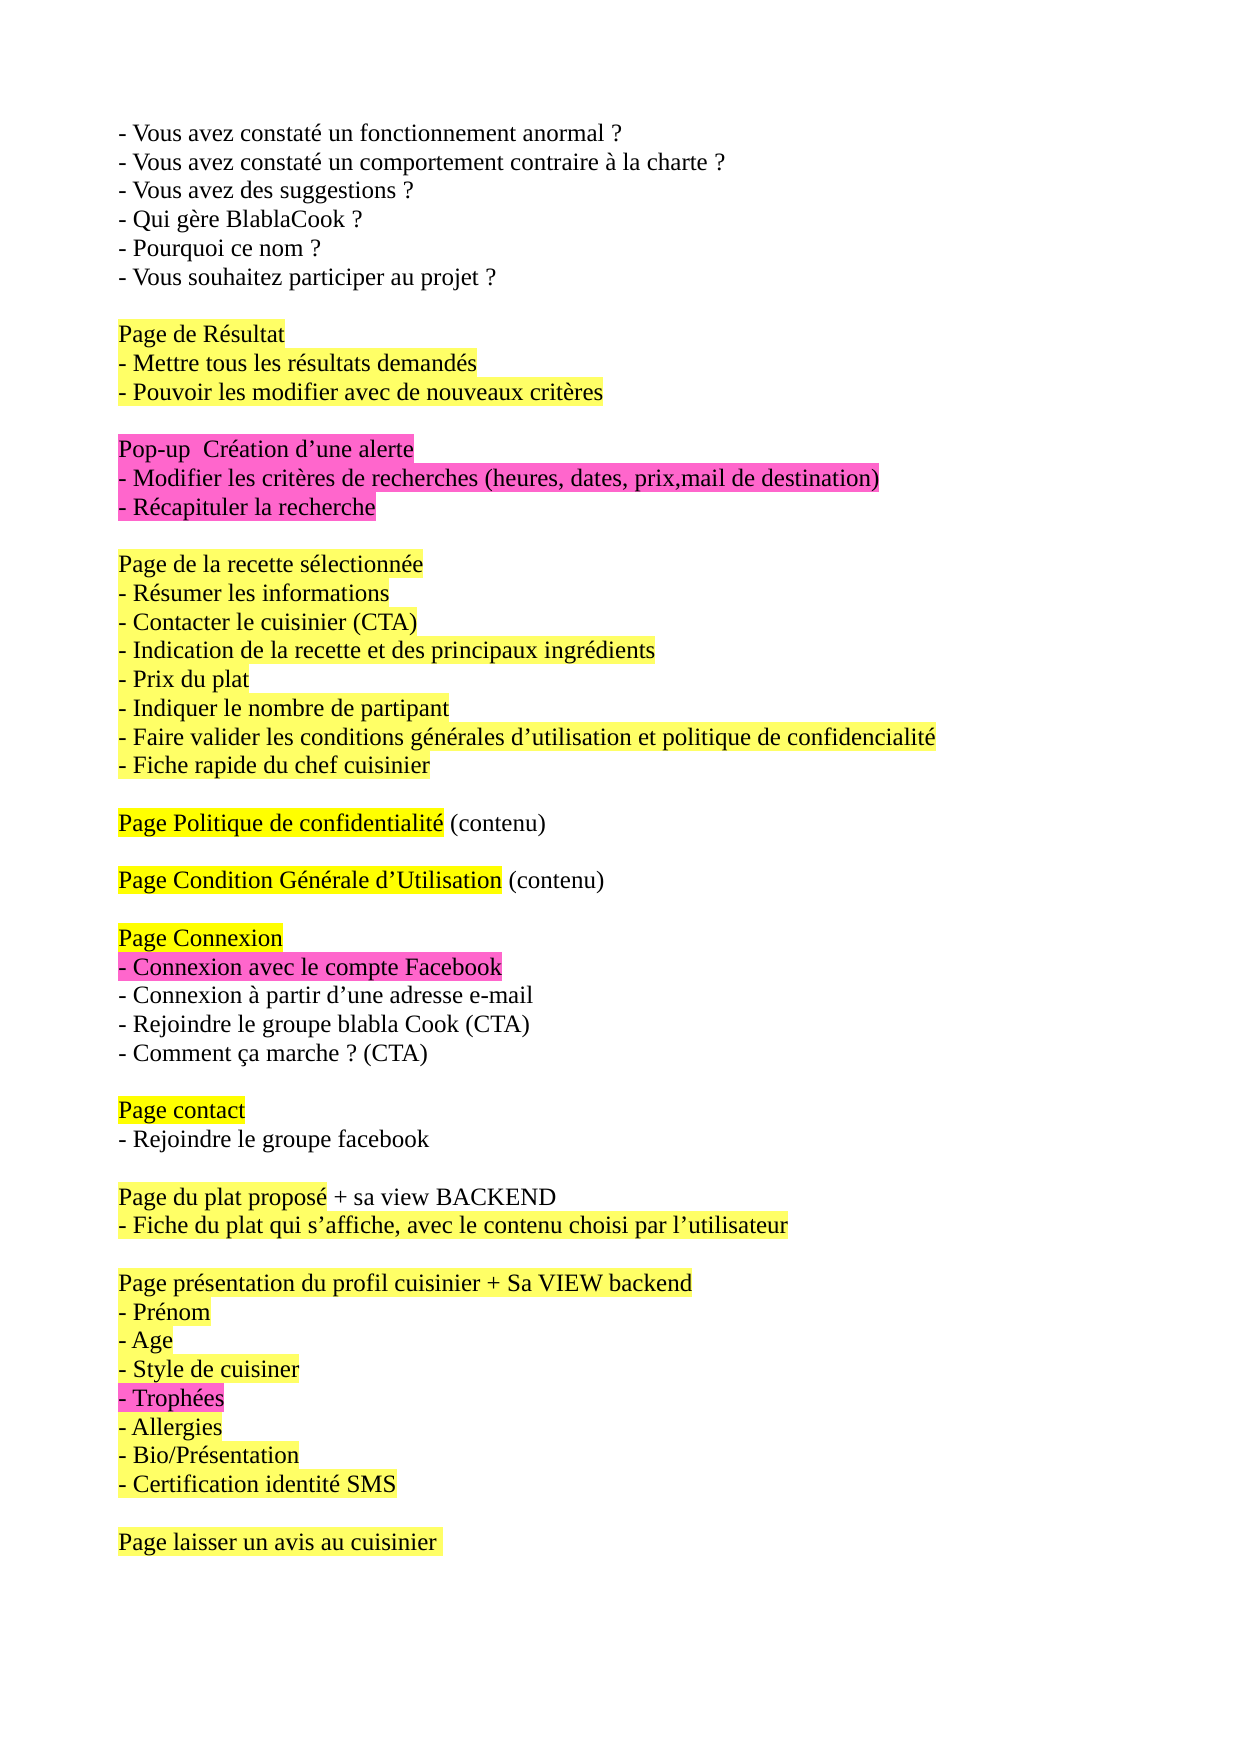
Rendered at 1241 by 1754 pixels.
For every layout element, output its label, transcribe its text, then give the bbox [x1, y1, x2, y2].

text - Vous avez des suggestions ? [118, 176, 1122, 204]
text - Qui gère BlablaCook ? [118, 204, 1122, 233]
text - Prix du plat [118, 664, 1122, 693]
text - Certification identité SMS [118, 1469, 1122, 1498]
text - Faire valider les conditions générales d’utilisation et politique de confidencialité [118, 722, 1122, 751]
text Page de Résultat [118, 319, 1122, 348]
text - Indiquer le nombre de partipant [118, 693, 1122, 722]
text Pop-up Création d’une alerte [118, 434, 1122, 463]
text - Modifier les critères de recherches (heures, dates, prix,mail de destination) [118, 463, 1122, 492]
text Page contact [118, 1096, 1122, 1124]
text - Indication de la recette et des principaux ingrédients [118, 636, 1122, 664]
text - Style de cuisiner [118, 1354, 1122, 1383]
text - Fiche du plat qui s’affiche, avec le contenu choisi par l’utilisateur [118, 1211, 1122, 1239]
text - Mettre tous les résultats demandés [118, 348, 1122, 377]
text Page du plat proposé + sa view BACKEND [118, 1182, 1122, 1211]
text - Rejoindre le groupe facebook [118, 1124, 1122, 1153]
text Page de la recette sélectionnée [118, 549, 1122, 578]
text Page présentation du profil cuisinier + Sa VIEW backend [118, 1268, 1122, 1297]
text - Age [118, 1326, 1122, 1354]
text Page Politique de confidentialité (contenu) [118, 808, 1122, 837]
text - Vous souhaitez participer au projet ? [118, 262, 1122, 291]
text Page Condition Générale d’Utilisation (contenu) [118, 866, 1122, 894]
text Page laisser un avis au cuisinier [118, 1527, 1122, 1556]
text - Connexion avec le compte Facebook [118, 952, 1122, 981]
text - Pourquoi ce nom ? [118, 233, 1122, 262]
text - Connexion à partir d’une adresse e-mail [118, 981, 1122, 1009]
text - Prénom [118, 1297, 1122, 1326]
text - Récapituler la recherche [118, 492, 1122, 521]
text - Fiche rapide du chef cuisinier [118, 751, 1122, 779]
text - Pouvoir les modifier avec de nouveaux critères [118, 377, 1122, 406]
text - Allergies [118, 1412, 1122, 1441]
text - Bio/Présentation [118, 1441, 1122, 1469]
text - Rejoindre le groupe blabla Cook (CTA) [118, 1009, 1122, 1038]
text - Contacter le cuisinier (CTA) [118, 607, 1122, 636]
text - Trophées [118, 1383, 1122, 1412]
text - Comment ça marche ? (CTA) [118, 1038, 1122, 1067]
text - Vous avez constaté un fonctionnement anormal ? [118, 118, 1122, 147]
text - Résumer les informations [118, 578, 1122, 607]
text - Vous avez constaté un comportement contraire à la charte ? [118, 147, 1122, 176]
text Page Connexion [118, 923, 1122, 952]
